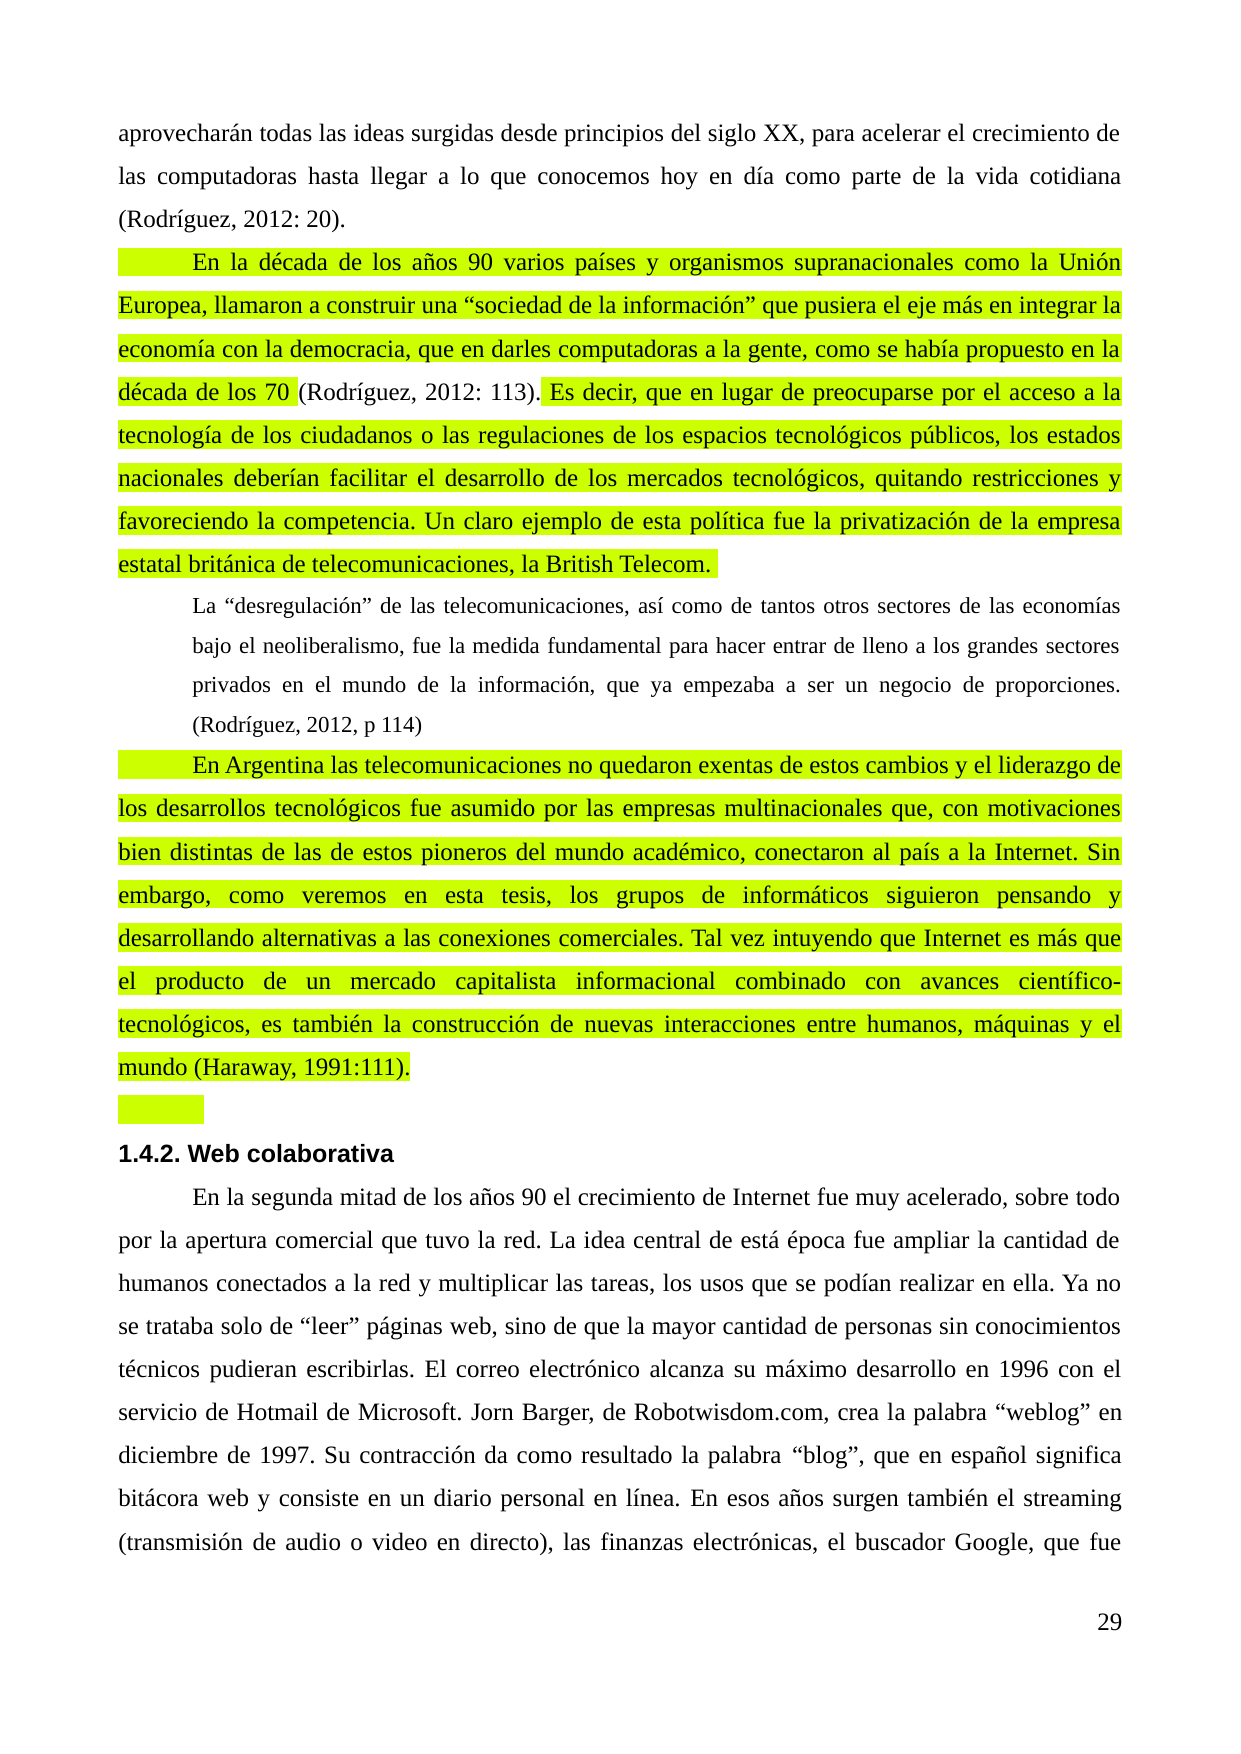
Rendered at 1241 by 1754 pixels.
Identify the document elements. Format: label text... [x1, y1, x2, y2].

text En la década de los años 90 varios países y organismos supranacionales como la Unión Europea, llamaron a construir una “sociedad de la información” que pusiera el eje más en integrar la economía con la democracia, que en darles computadoras a la gente, como se había propuesto en la década de los 70 (Rodríguez, 2012: 113). Es decir, que en lugar de preocuparse por el acceso a la tecnología de los ciudadanos o las regulaciones de los espacios tecnológicos públicos, los estados nacionales deberían facilitar el desarrollo de los mercados tecnológicos, quitando restricciones y favoreciendo la competencia. Un claro ejemplo de esta política fue la privatización de la empresa estatal británica de telecomunicaciones, la British Telecom. [118, 247, 1122, 578]
text En la segunda mitad de los años 90 el crecimiento de Internet fue muy acelerado, sobre todo por la apertura comercial que tuvo la red. La idea central de está época fue ampliar la cantidad de humanos conectados a la red y multiplicar las tareas, los usos que se podían realizar en ella. Ya no se trataba solo de “leer” páginas web, sino de que la mayor cantidad de personas sin conocimientos técnicos pudieran escribirlas. El correo electrónico alcanza su máximo desarrollo en 1996 con el servicio de Hotmail de Microsoft. Jorn Barger, de Robotwisdom.com, crea la palabra “weblog” en diciembre de 1997. Su contracción da como resultado la palabra “blog”, que en español significa bitácora web y consiste en un diario personal en línea. En esos años surgen también el streaming (transmisión de audio o video en directo), las finanzas electrónicas, el buscador Google, que fue [118, 1182, 1122, 1555]
text En Argentina las telecomunicaciones no quedaron exentas de estos cambios y el liderazgo de los desarrollos tecnológicos fue asumido por las empresas multinacionales que, con motivaciones bien distintas de las de estos pioneros del mundo académico, conectaron al país a la Internet. Sin embargo, como veremos en esta tesis, los grupos de informáticos siguieron pensando y desarrollando alternativas a las conexiones comerciales. Tal vez intuyendo que Internet es más que el producto de un mercado capitalista informacional combinado con avances científico-tecnológicos, es también la construcción de nuevas interacciones entre humanos, máquinas y el mundo (Haraway, 1991:111). [118, 750, 1122, 1081]
text aprovecharán todas las ideas surgidas desde principios del siglo XX, para acelerar el crecimiento de las computadoras hasta llegar a lo que conocemos hoy en día como parte de la vida cotidiana (Rodríguez, 2012: 20). [118, 118, 1122, 233]
subtitle 1.4.2. Web colaborativa [118, 1138, 1122, 1167]
text La “desregulación” de las telecomunicaciones, así como de tantos otros sectores de las economías bajo el neoliberalismo, fue la medida fundamental para hacer entrar de lleno a los grandes sectores privados en el mundo de la información, que ya empezaba a ser un negocio de proporciones. (Rodríguez, 2012, p 114) [192, 592, 1122, 737]
